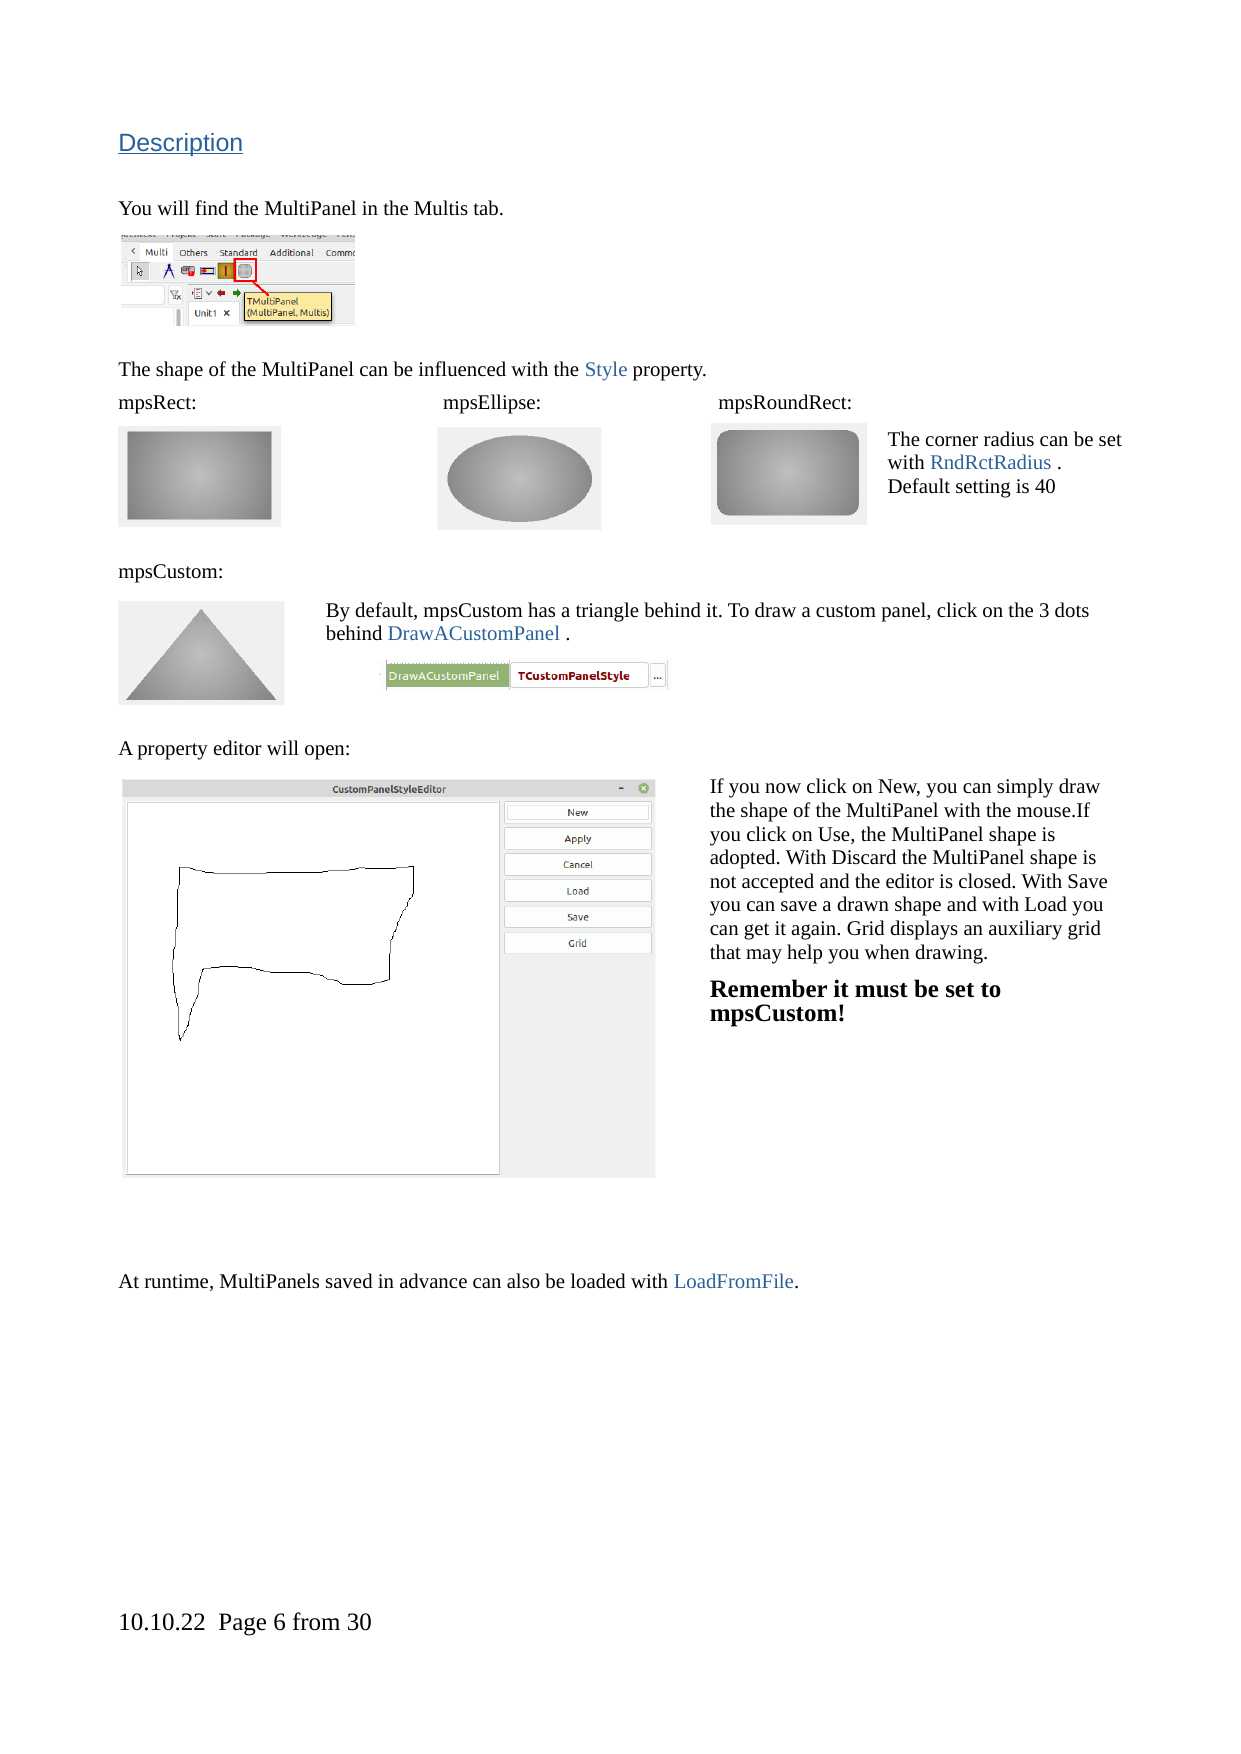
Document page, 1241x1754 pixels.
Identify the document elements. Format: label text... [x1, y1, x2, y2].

picture [379, 660, 672, 690]
picture [710, 423, 868, 525]
text At runtime, MultiPanels saved in advance can also be loaded with LoadFromFile. [118, 1270, 1122, 1293]
picture [118, 426, 282, 527]
text You will find the MultiPanel in the Multis tab. [118, 201, 1122, 219]
text mpsRect: mpsEllipse: mpsRoundRect: [118, 395, 1122, 413]
text The shape of the MultiPanel can be influenced with the Style property. [118, 363, 1122, 380]
picture [437, 427, 602, 530]
picture [122, 779, 656, 1178]
subtitle Description [118, 133, 1122, 156]
text If you now click on New, you can simply draw the shape of the MultiPanel with the mouse.If you click on Use, the MultiPanel shape is adopted. With Discard the MultiPanel shape is not accepted and the editor is closed. With Save you can save a drawn shape and with Load you can get it again. Grid displays an auxiliary grid that may help you when drawing. [118, 775, 1122, 964]
text The corner radius can be set with RndRctRadius . Default setting is 40 [118, 427, 1122, 545]
text Remember it must be set to mpsCustom! [656, 978, 1122, 1026]
text A property editor will open: [118, 737, 1122, 760]
text By default, mpsCustom has a triangle behind it. To draw a custom panel, click on the 3 dots behind DrawACustomPanel . [118, 598, 1122, 646]
text mpsCustom: [118, 560, 1122, 584]
picture [118, 601, 285, 705]
picture [121, 235, 355, 326]
